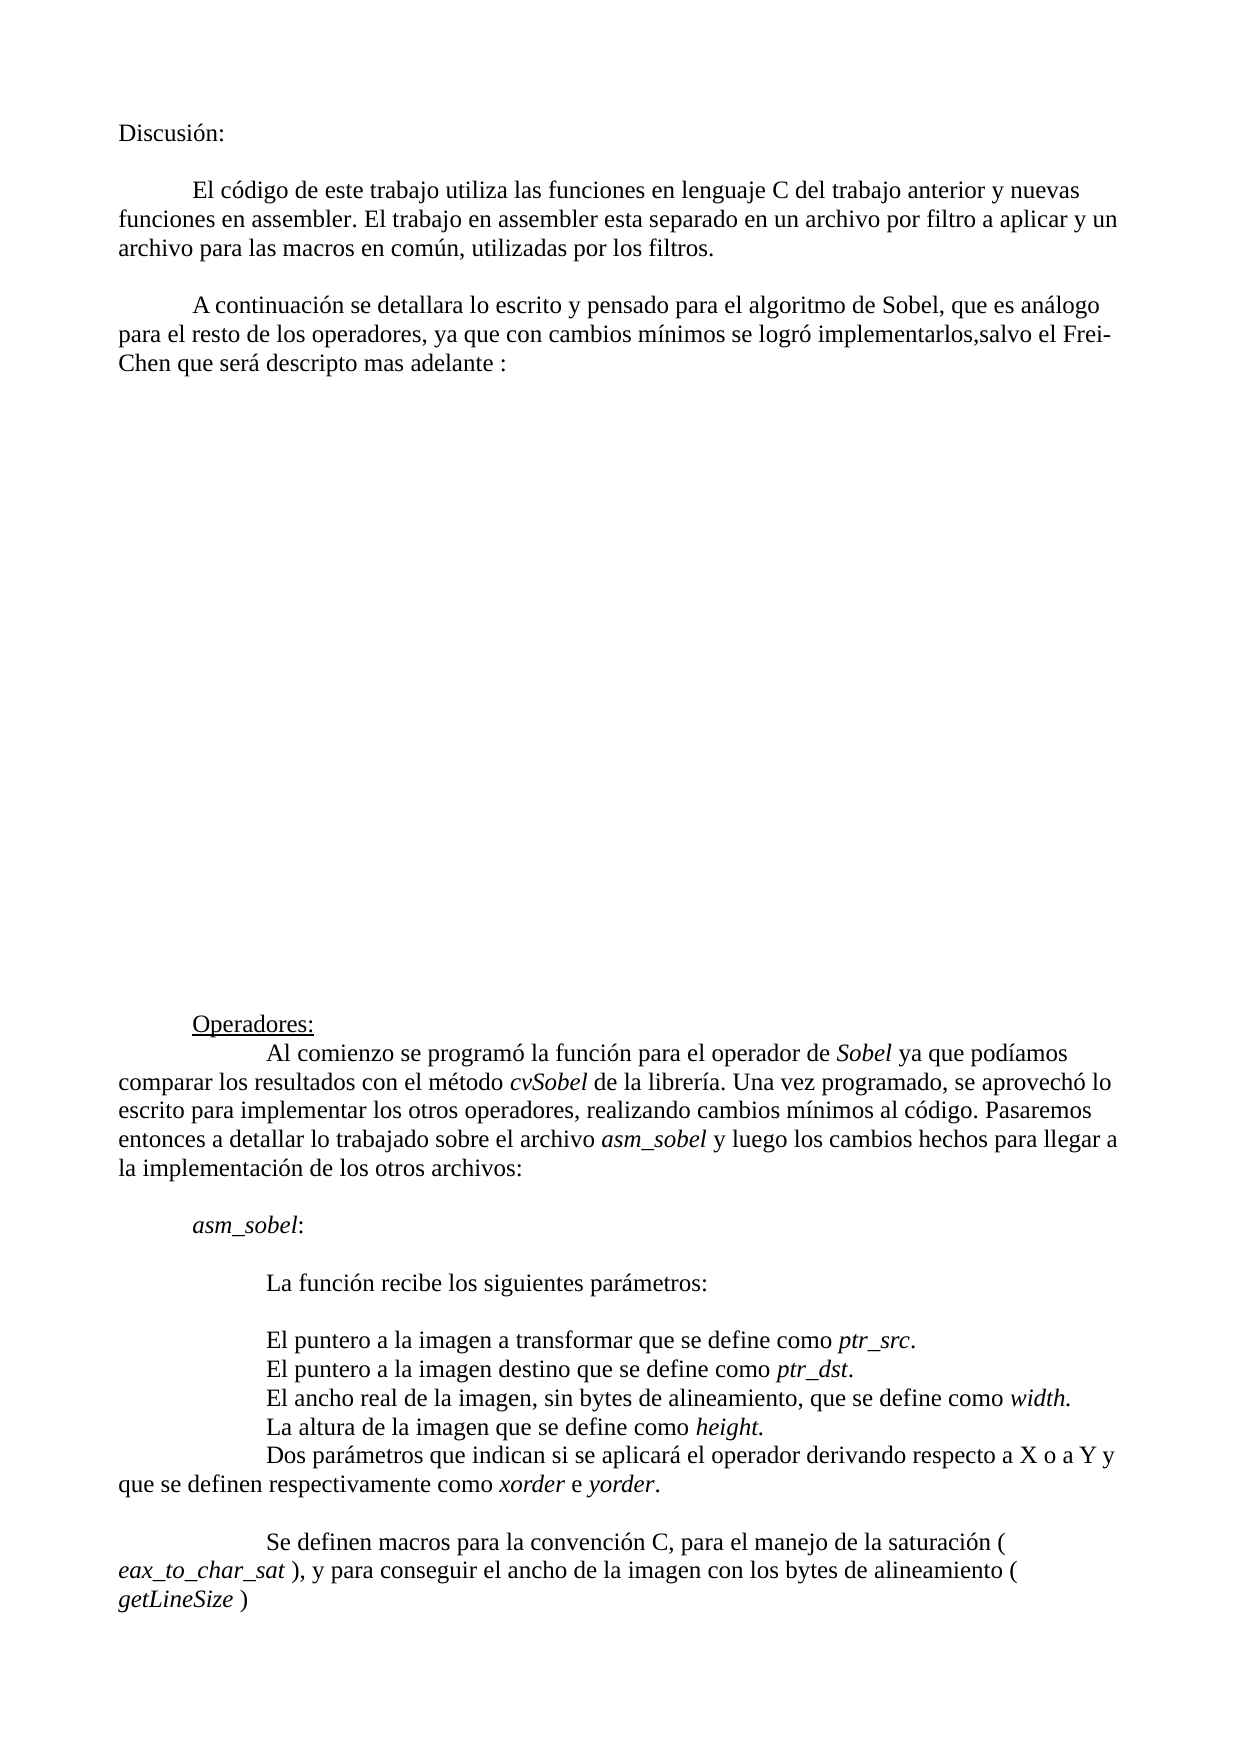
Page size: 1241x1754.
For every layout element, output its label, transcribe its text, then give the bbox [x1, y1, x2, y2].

text El código de este trabajo utiliza las funciones en lenguaje C del trabajo anterior y nuevas funciones en assembler. El trabajo en assembler esta separado en un archivo por filtro a aplicar y un archivo para las macros en común, utilizadas por los filtros. [118, 176, 1122, 262]
text El puntero a la imagen destino que se define como ptr_dst. [118, 1354, 1122, 1383]
text El puntero a la imagen a transformar que se define como ptr_src. [118, 1326, 1122, 1354]
text El ancho real de la imagen, sin bytes de alineamiento, que se define como width. [118, 1383, 1122, 1412]
text Al comienzo se programó la función para el operador de Sobel ya que podíamos comparar los resultados con el método cvSobel de la librería. Una vez programado, se aprovechó lo escrito para implementar los otros operadores, realizando cambios mínimos al código. Pasaremos entonces a detallar lo trabajado sobre el archivo asm_sobel y luego los cambios hechos para llegar a la implementación de los otros archivos: [118, 1038, 1122, 1182]
text La altura de la imagen que se define como height. [118, 1412, 1122, 1441]
text Operadores: [118, 1009, 1122, 1038]
text Discusión: [118, 118, 1122, 147]
text Se definen macros para la convención C, para el manejo de la saturación ( eax_to_char_sat ), y para conseguir el ancho de la imagen con los bytes de alineamiento ( getLineSize ) [118, 1527, 1122, 1613]
text asm_sobel: [118, 1211, 1122, 1239]
text La función recibe los siguientes parámetros: [118, 1268, 1122, 1297]
text Dos parámetros que indican si se aplicará el operador derivando respecto a X o a Y y que se definen respectivamente como xorder e yorder. [118, 1441, 1122, 1498]
text A continuación se detallara lo escrito y pensado para el algoritmo de Sobel, que es análogo para el resto de los operadores, ya que con cambios mínimos se logró implementarlos,salvo el Frei-Chen que será descripto mas adelante : [118, 291, 1122, 377]
